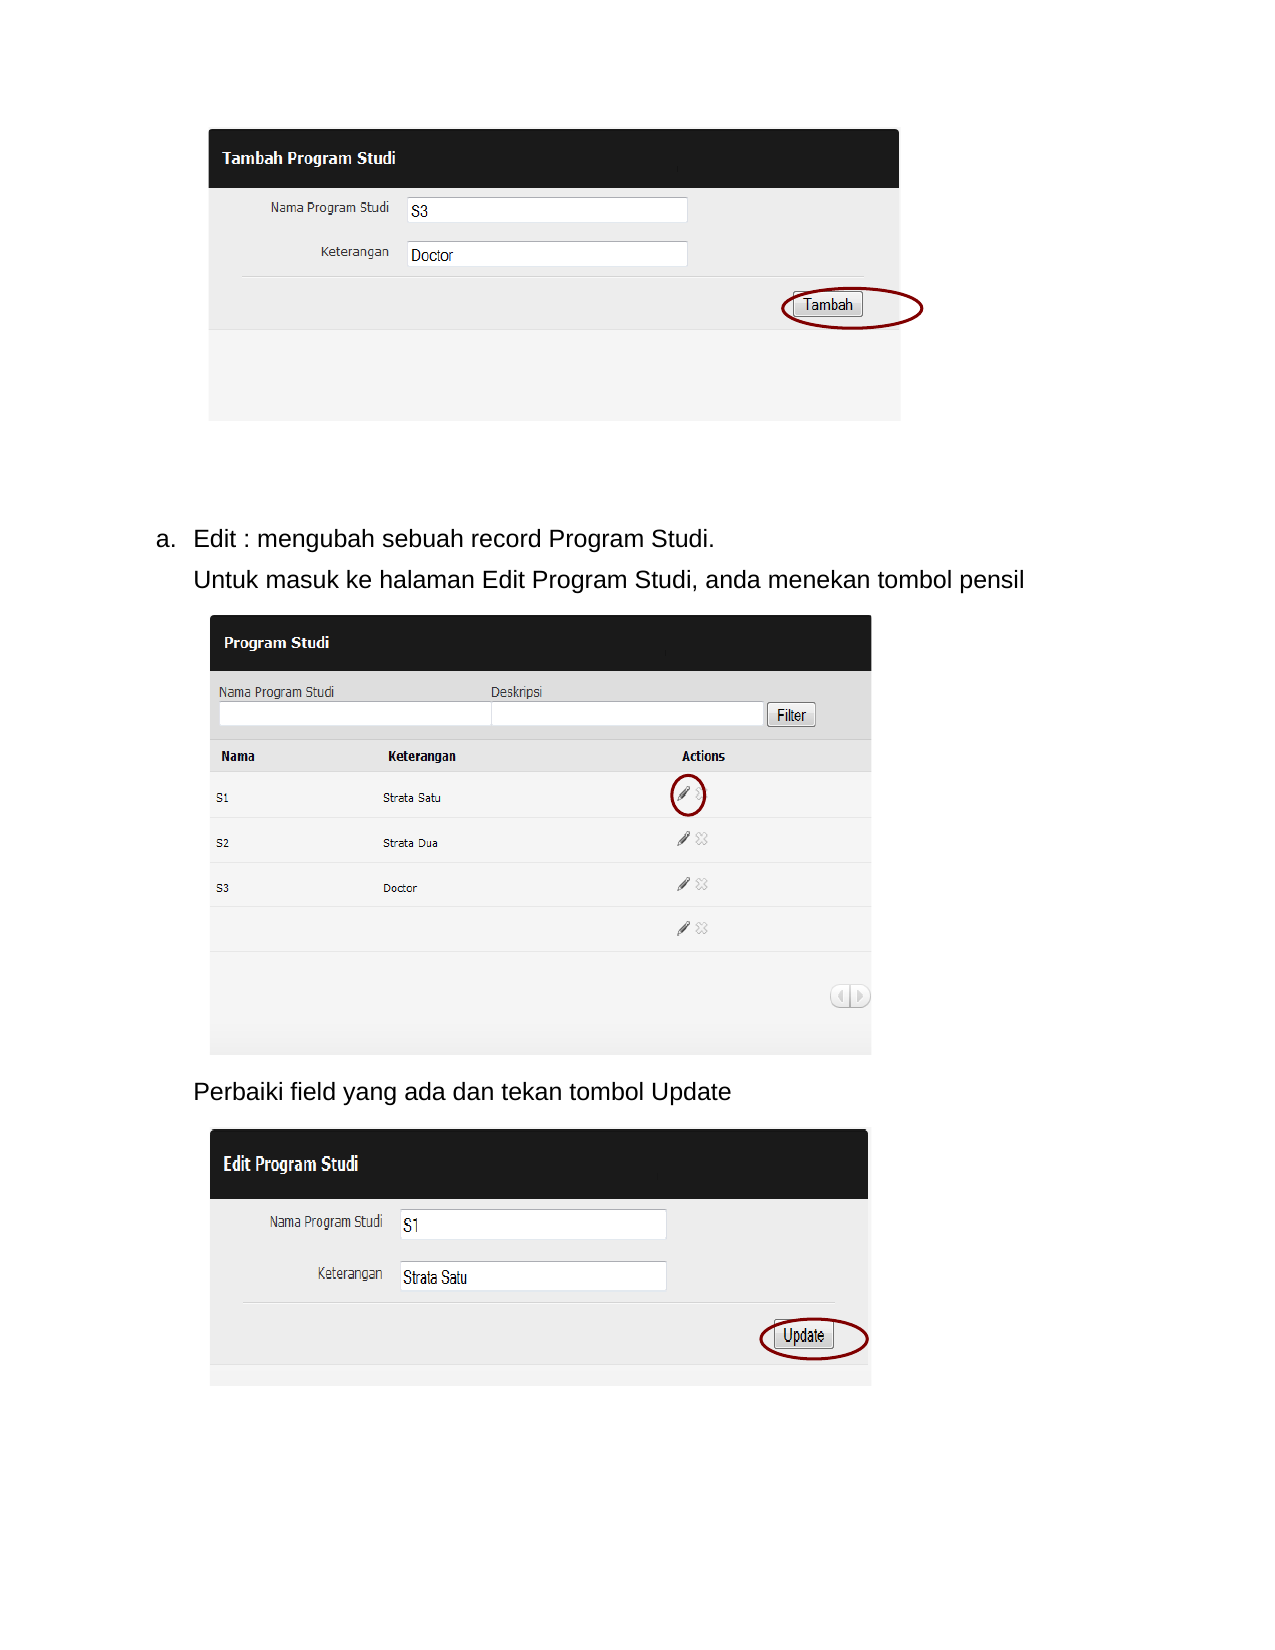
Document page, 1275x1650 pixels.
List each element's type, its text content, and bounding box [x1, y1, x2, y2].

picture [785, 290, 901, 326]
picture [209, 1127, 872, 1386]
picture [209, 615, 872, 1055]
text Perbaiki field yang ada dan tekan tombol Update [193, 1077, 1157, 1105]
picture [208, 127, 901, 421]
text Untuk masuk ke halaman Edit Program Studi, anda menekan tombol pensil [193, 565, 1157, 594]
list Edit : mengubah sebuah record Program Studi. [156, 524, 1157, 553]
